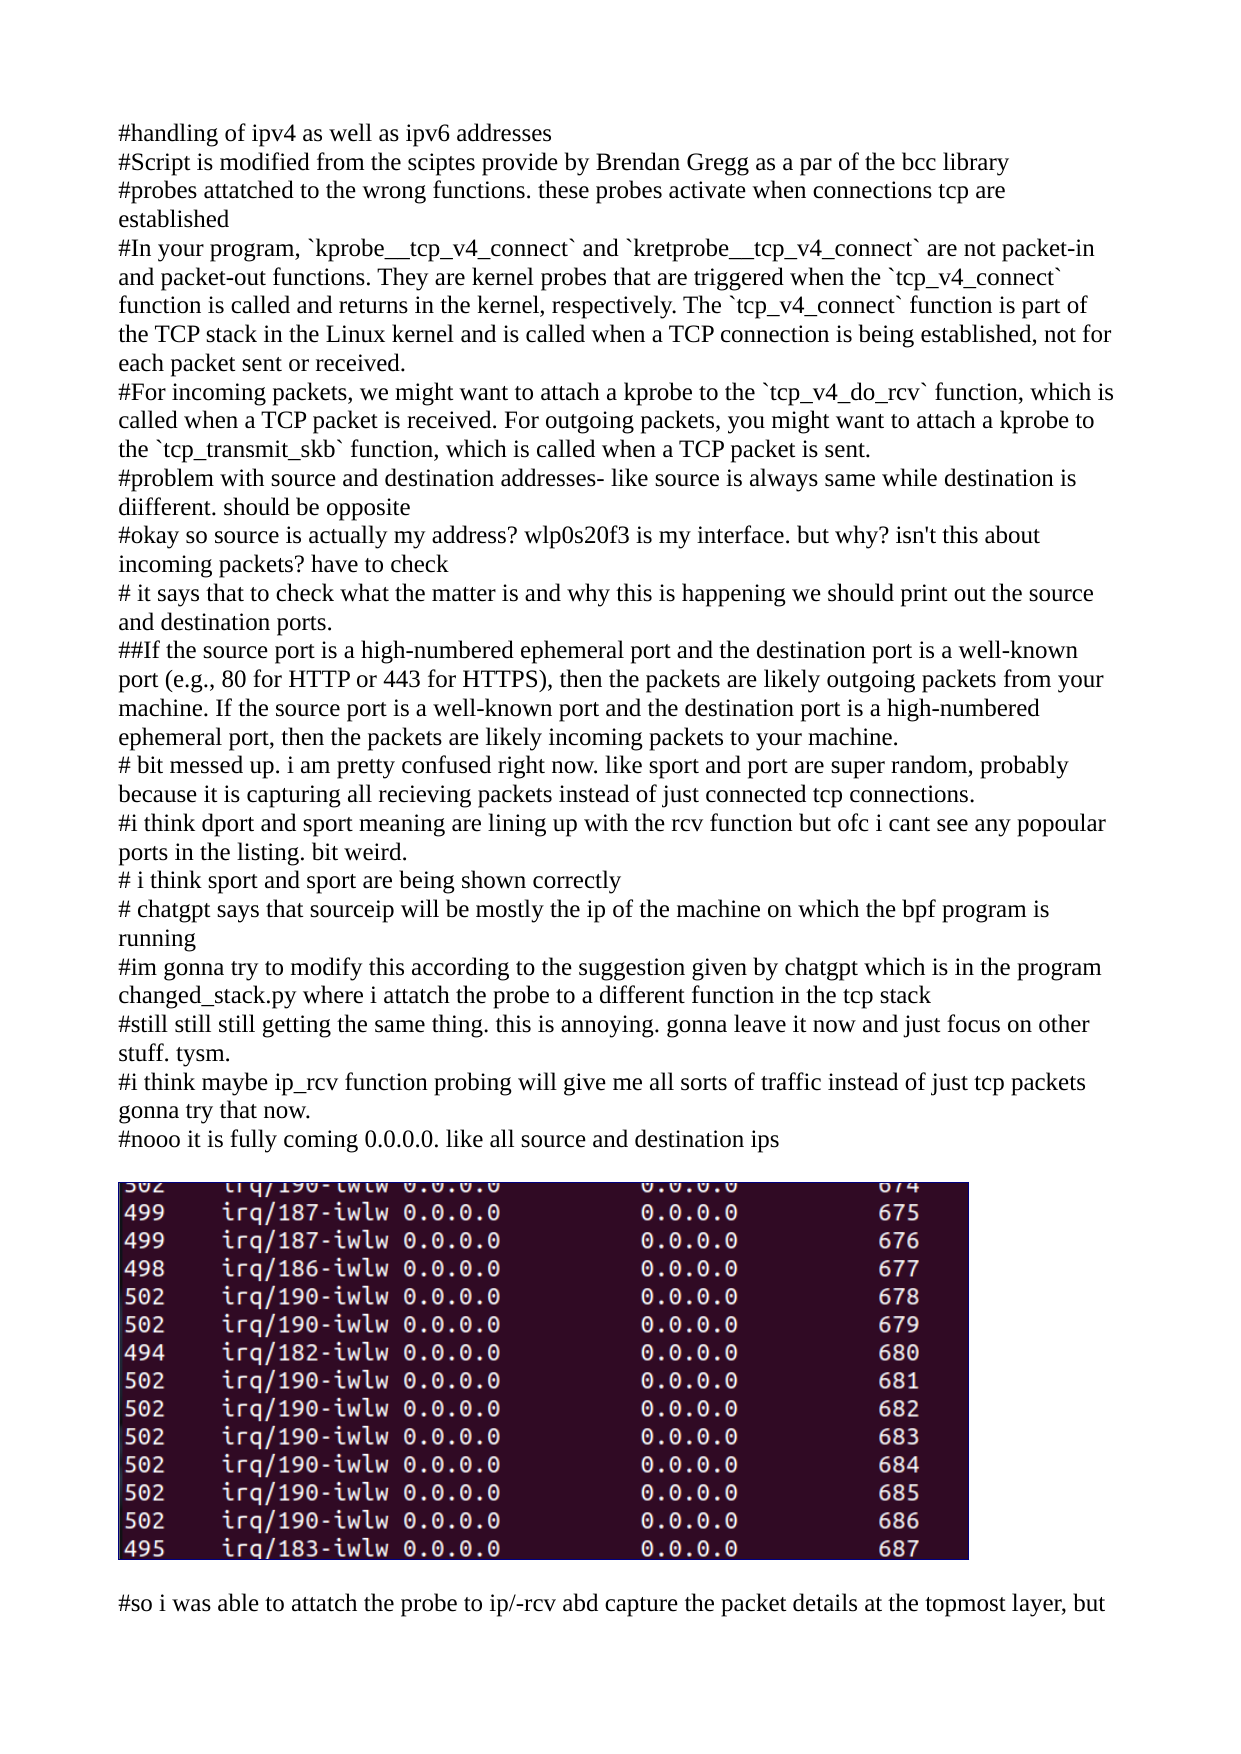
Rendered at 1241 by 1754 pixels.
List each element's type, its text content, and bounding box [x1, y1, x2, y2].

text #handling of ipv4 as well as ipv6 addresses #Script is modified from the sciptes provide by Brendan Gregg as a par of the bcc library #probes attatched to the wrong functions. these probes activate when connections tcp are established #In your program, `kprobe__tcp_v4_connect` and `kretprobe__tcp_v4_connect` are not packet-in and packet-out functions. They are kernel probes that are triggered when the `tcp_v4_connect` function is called and returns in the kernel, respectively. The `tcp_v4_connect` function is part of the TCP stack in the Linux kernel and is called when a TCP connection is being established, not for each packet sent or received. #For incoming packets, we might want to attach a kprobe to the `tcp_v4_do_rcv` function, which is called when a TCP packet is received. For outgoing packets, you might want to attach a kprobe to the `tcp_transmit_skb` function, which is called when a TCP packet is sent. #problem with source and destination addresses- like source is always same while destination is diifferent. should be opposite #okay so source is actually my address? wlp0s20f3 is my interface. but why? isn't this about incoming packets? have to check # it says that to check what the matter is and why this is happening we should print out the source and destination ports. ##If the source port is a high-numbered ephemeral port and the destination port is a well-known port (e.g., 80 for HTTP or 443 for HTTPS), then the packets are likely outgoing packets from your machine. If the source port is a well-known port and the destination port is a high-numbered ephemeral port, then the packets are likely incoming packets to your machine. # bit messed up. i am pretty confused right now. like sport and port are super random, probably because it is capturing all recieving packets instead of just connected tcp connections. #i think dport and sport meaning are lining up with the rcv function but ofc i cant see any popoular ports in the listing. bit weird. # i think sport and sport are being shown correctly # chatgpt says that sourceip will be mostly the ip of the machine on which the bpf program is running #im gonna try to modify this according to the suggestion given by chatgpt which is in the program changed_stack.py where i attatch the probe to a different function in the tcp stack #still still still getting the same thing. this is annoying. gonna leave it now and just focus on other stuff. tysm. #i think maybe ip_rcv function probing will give me all sorts of traffic instead of just tcp packets gonna try that now. #nooo it is fully coming 0.0.0.0. like all source and destination ips #so i was able to attatch the probe to ip/-rcv abd capture the packet details at the topmost layer, but [118, 118, 1122, 1617]
picture [119, 1183, 968, 1559]
